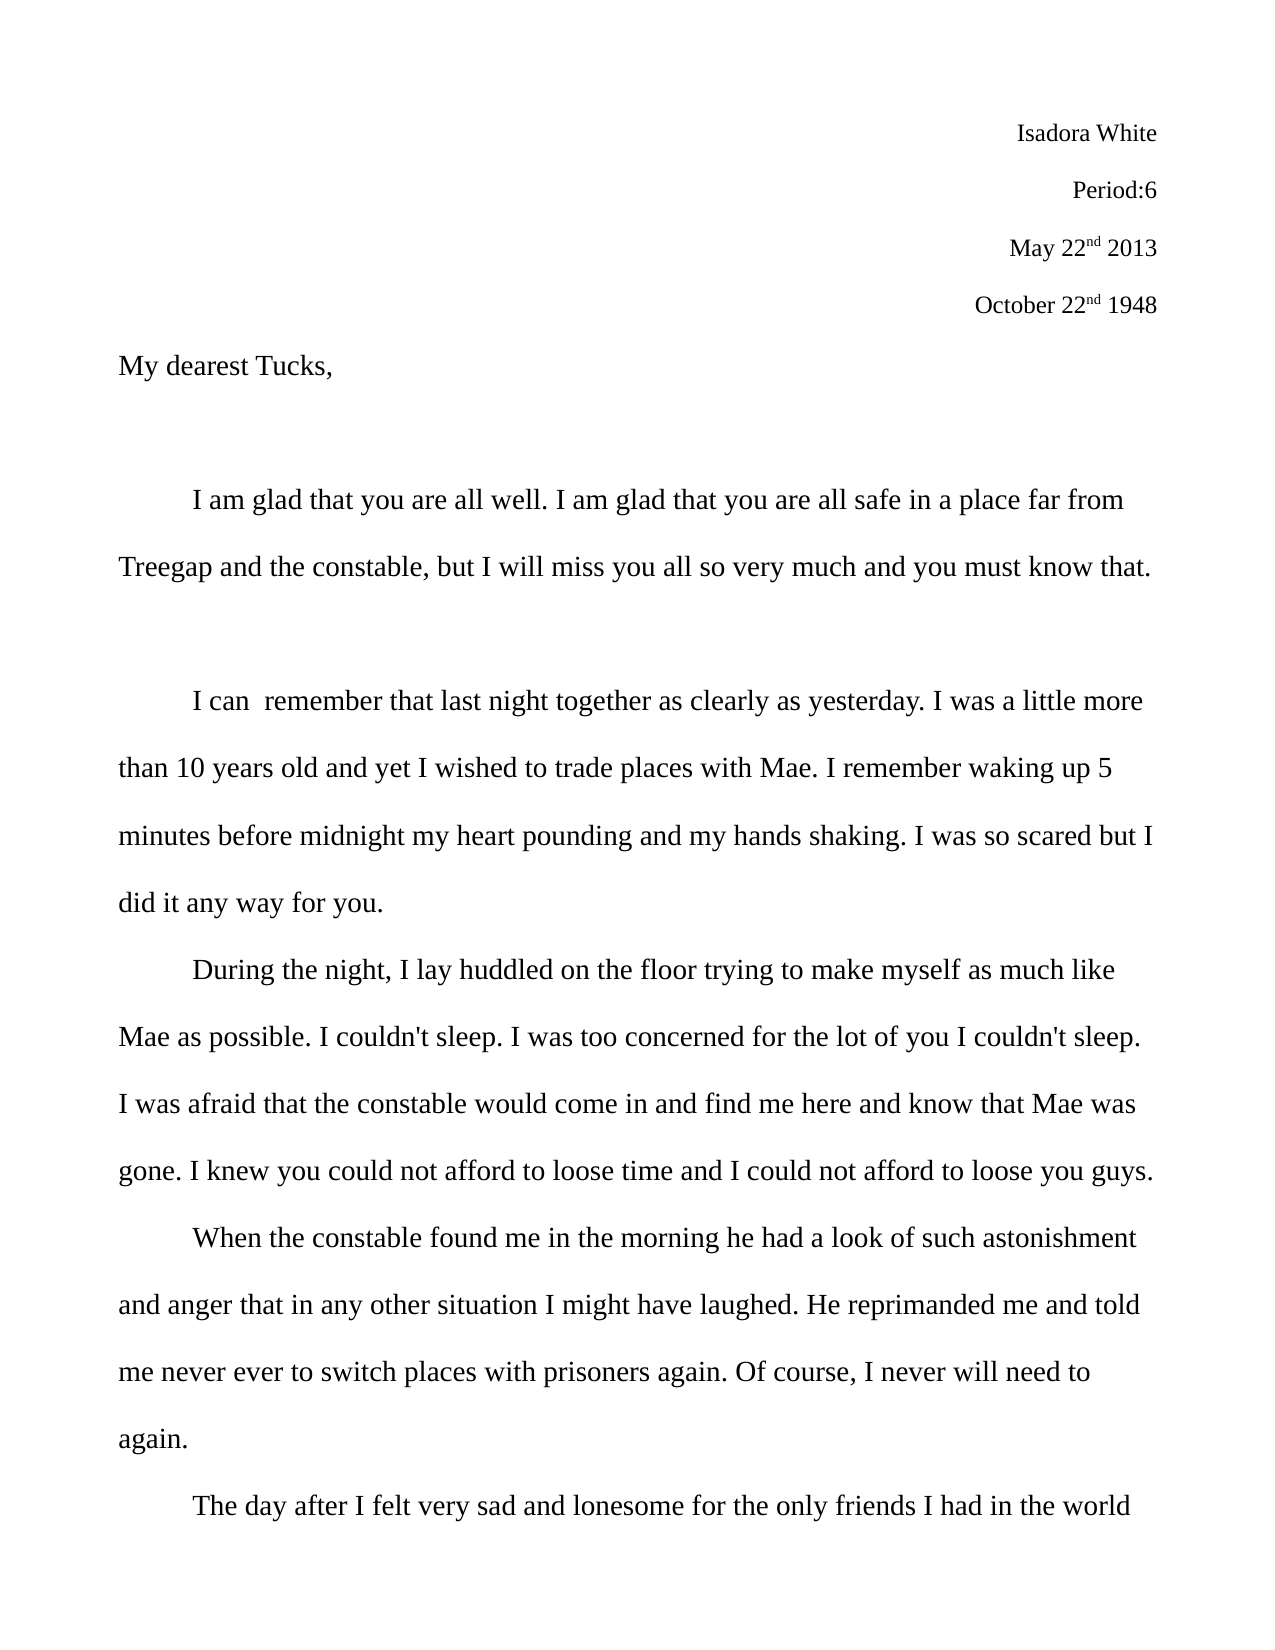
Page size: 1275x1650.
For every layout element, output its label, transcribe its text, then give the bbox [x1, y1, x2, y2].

text Isadora White [118, 118, 1157, 147]
text May 22nd 2013 [118, 233, 1157, 262]
text October 22nd 1948 [118, 291, 1157, 319]
text During the night, I lay huddled on the floor trying to make myself as much like Mae as possible. I couldn't sleep. I was too concerned for the lot of you I couldn't sleep. I was afraid that the constable would come in and find me here and know that Mae was gone. I knew you could not afford to loose time and I could not afford to loose you guys. [118, 952, 1157, 1187]
text My dearest Tucks, [118, 348, 1157, 382]
text The day after I felt very sad and lonesome for the only friends I had in the world [118, 1488, 1157, 1522]
text I am glad that you are all well. I am glad that you are all safe in a place far from Treegap and the constable, but I will miss you all so very much and you must know that. [118, 482, 1157, 583]
text When the constable found me in the morning he had a look of such astonishment and anger that in any other situation I might have laughed. He reprimanded me and told me never ever to switch places with prisoners again. Of course, I never will need to again. [118, 1220, 1157, 1455]
text I can remember that last night together as clearly as yesterday. I was a little more than 10 years old and yet I wished to trade places with Mae. I remember waking up 5 minutes before midnight my heart pounding and my hands shaking. I was so scared but I did it any way for you. [118, 683, 1157, 918]
text Period:6 [118, 176, 1157, 204]
